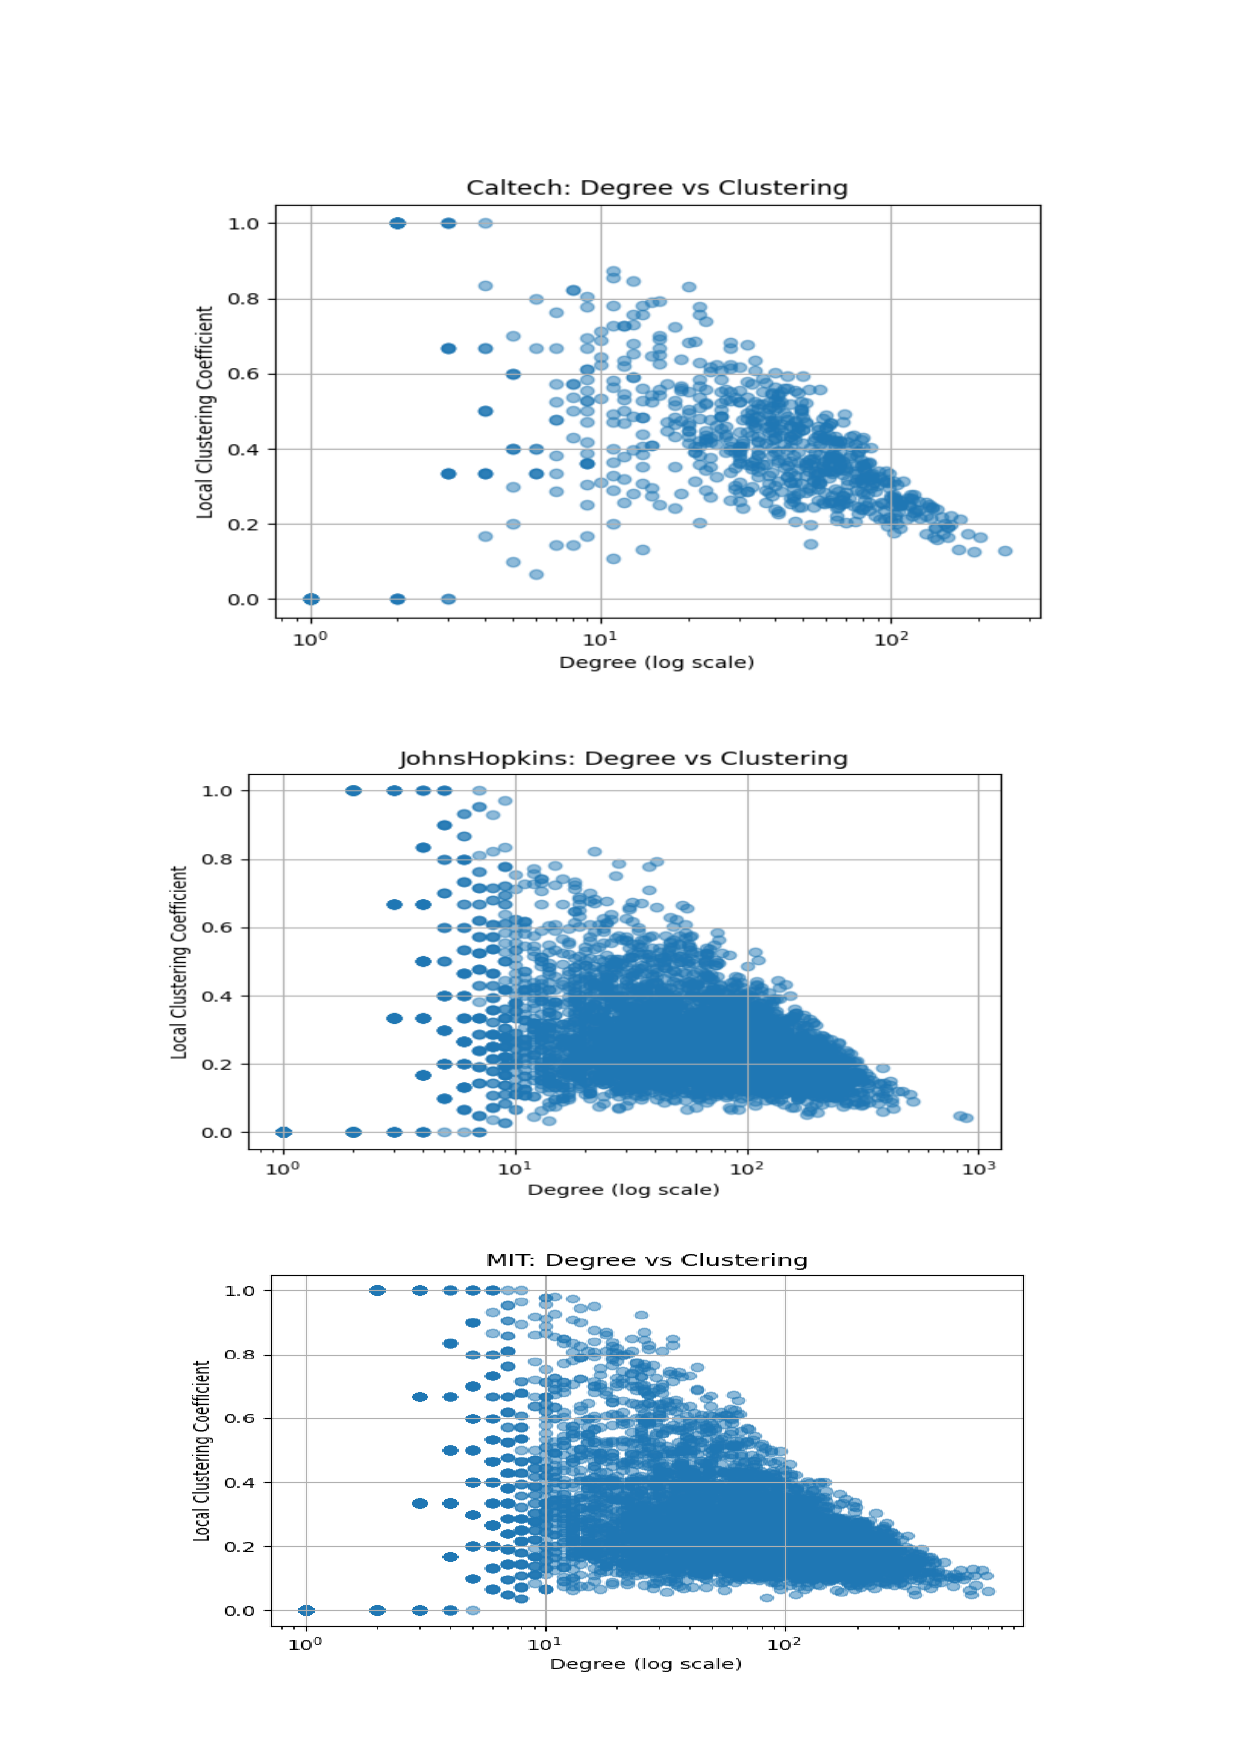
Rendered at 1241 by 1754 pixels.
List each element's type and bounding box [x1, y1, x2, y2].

picture [127, 715, 1098, 1203]
picture [150, 1219, 1120, 1676]
picture [152, 140, 1139, 677]
